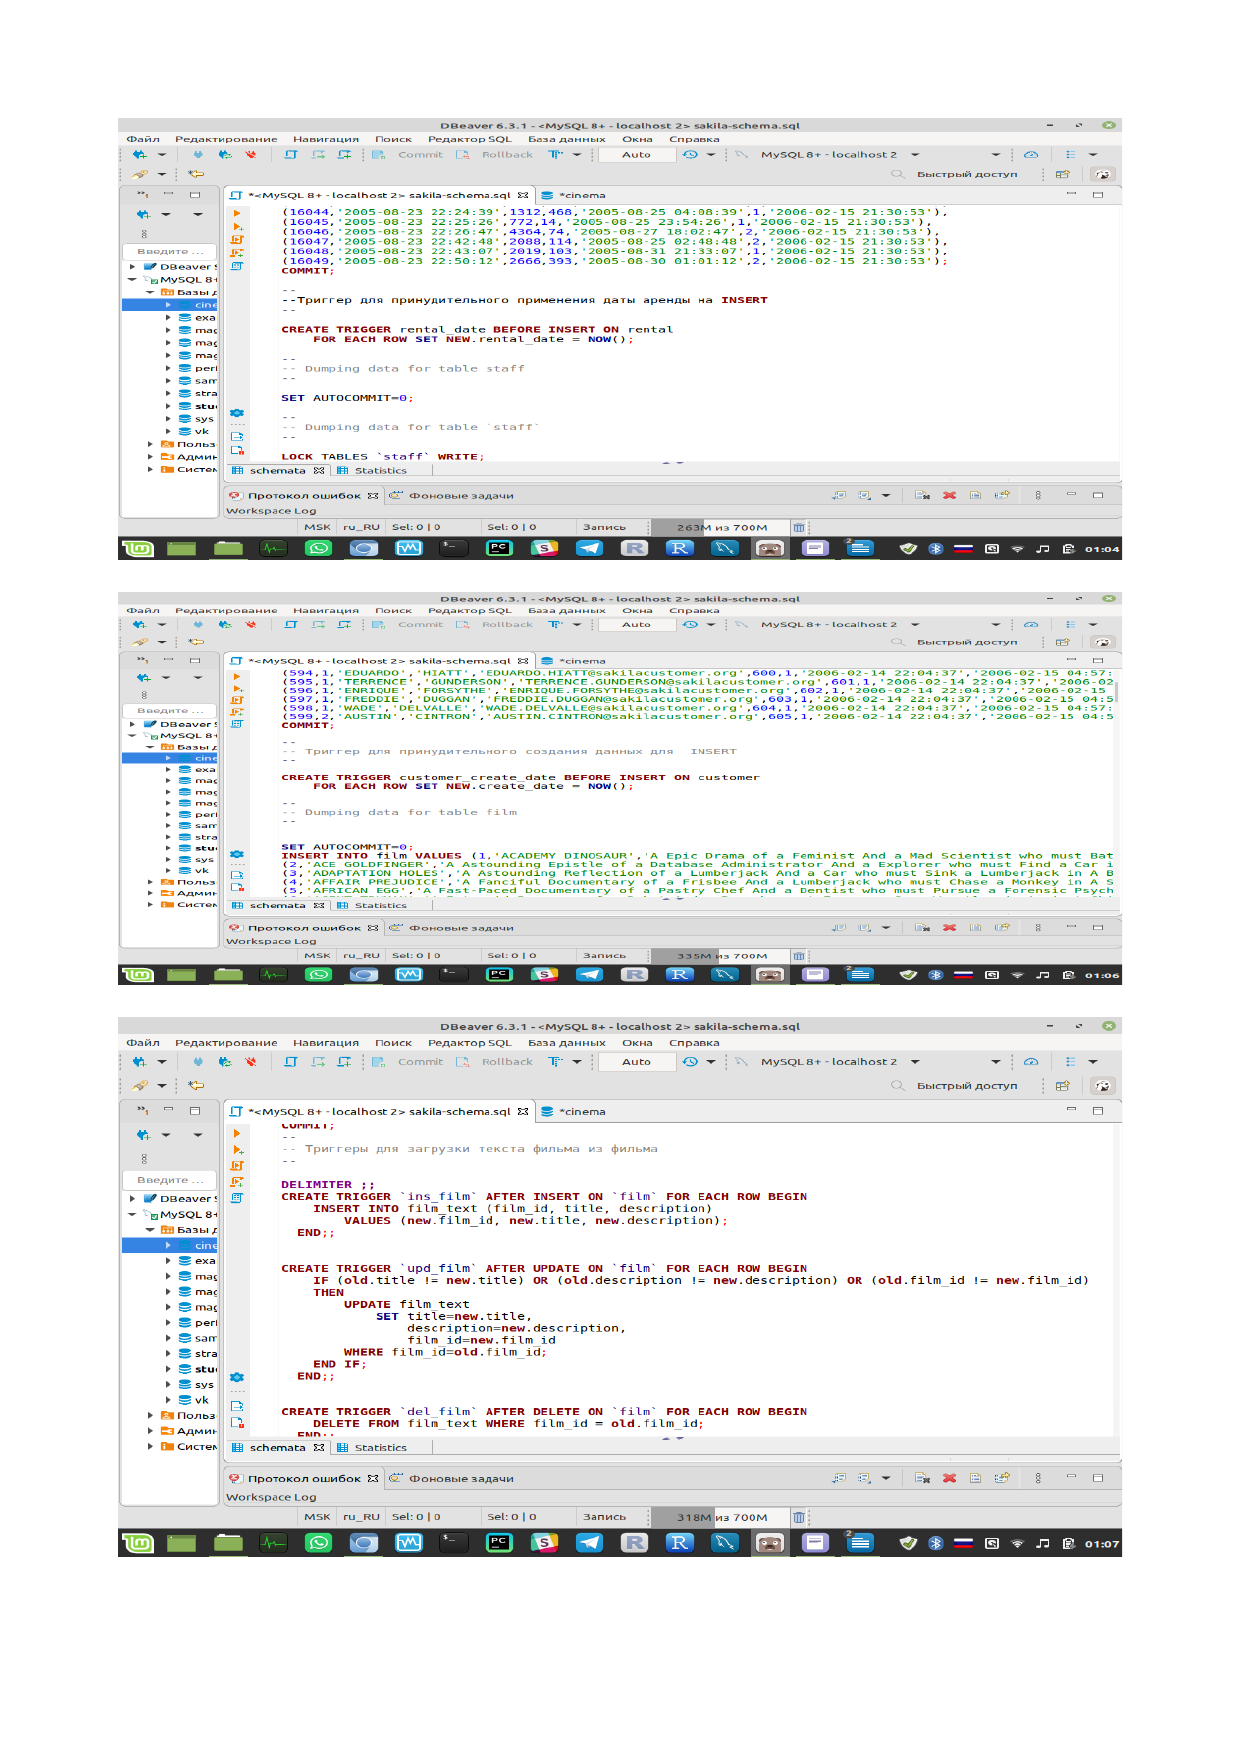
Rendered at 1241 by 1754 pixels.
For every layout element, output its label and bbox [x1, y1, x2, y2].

picture [118, 1017, 1123, 1557]
picture [118, 118, 1123, 560]
picture [118, 592, 1123, 985]
